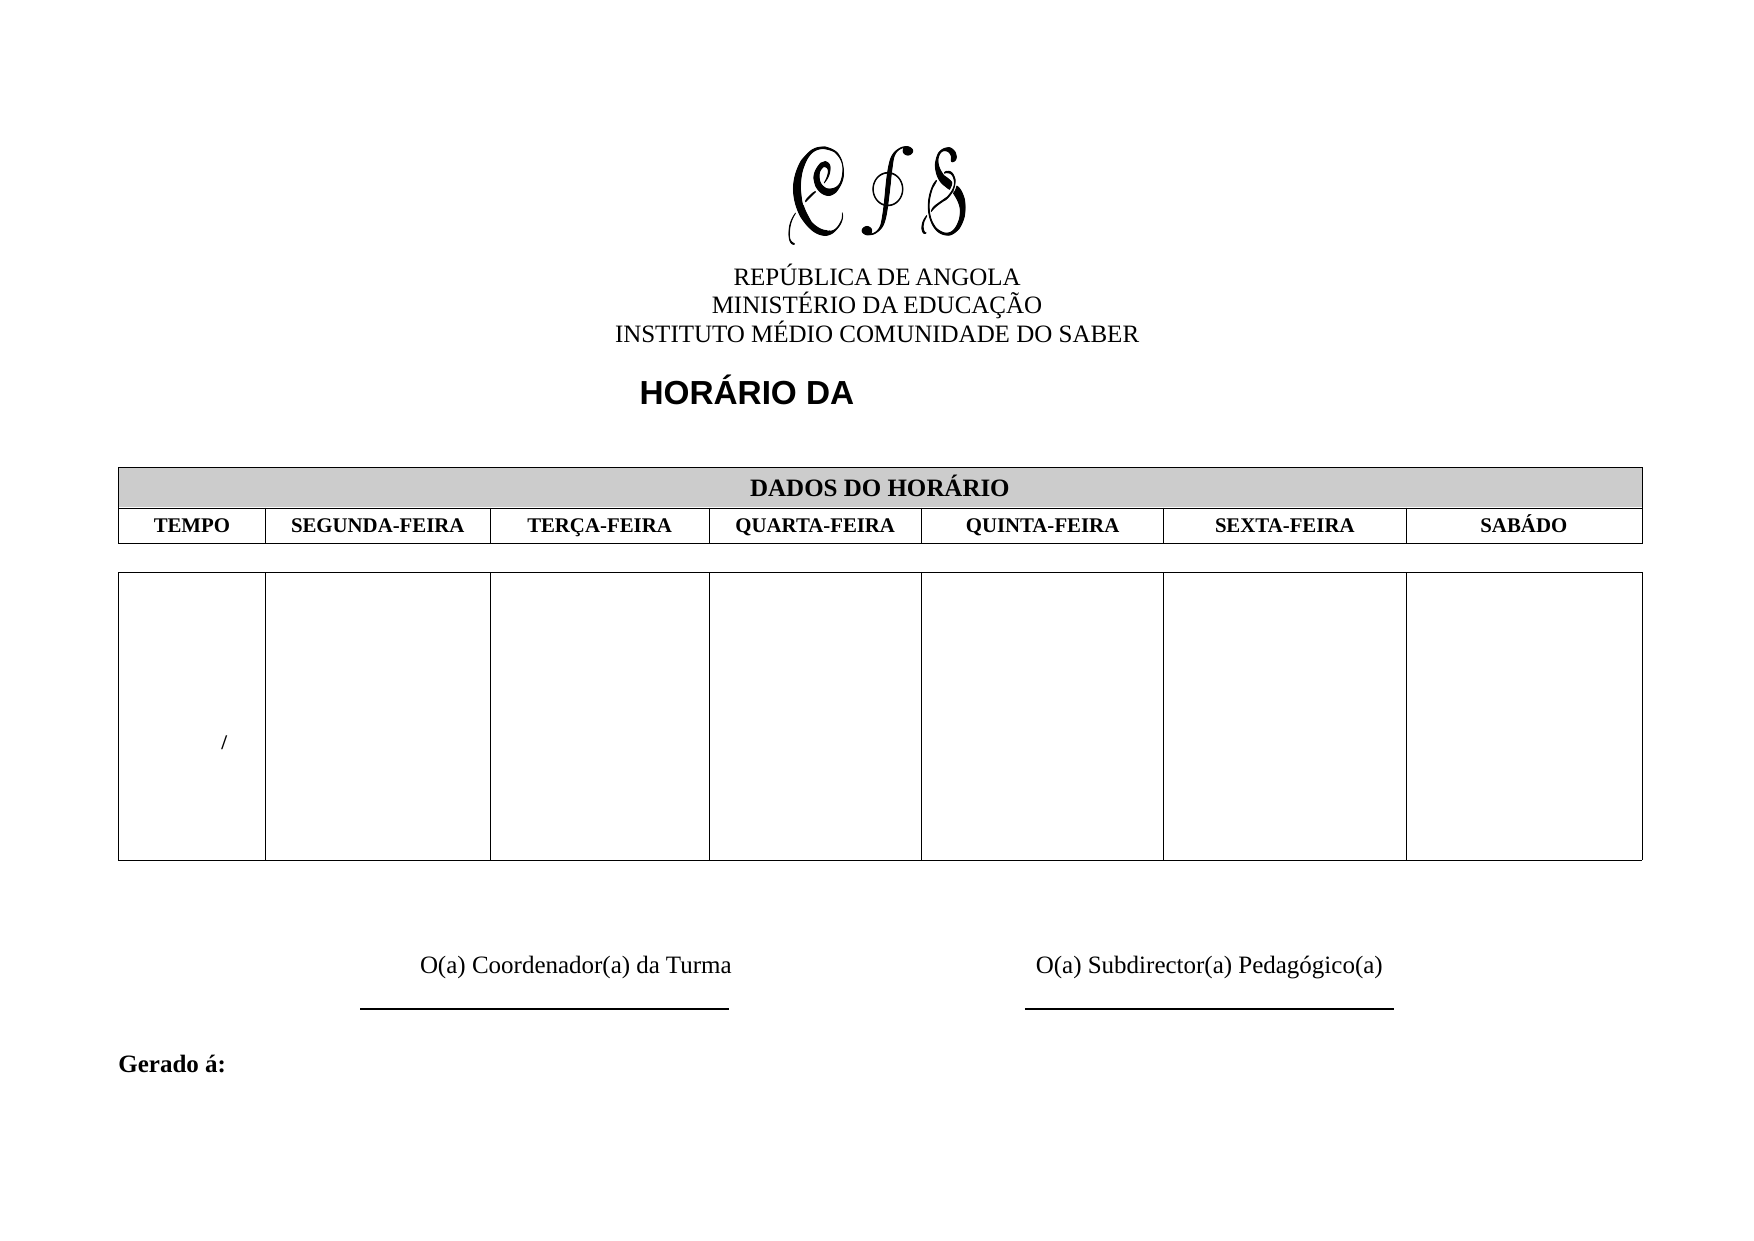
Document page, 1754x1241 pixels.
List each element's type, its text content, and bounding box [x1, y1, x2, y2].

text INSTITUTO MÉDIO COMUNIDADE DO SABER [118, 319, 1636, 348]
text <for each="classes in (classes or '')"> [118, 118, 1636, 147]
text REPÚBLICA DE ANGOLA [118, 262, 1636, 291]
text Gerado á: <create_date> <datetime.datetime.now().strftime('%H:%M:%S')> [118, 1049, 1636, 1078]
text </for> [118, 1082, 1636, 1111]
text <for each="time in (classes.classe_timerule or '')"> [118, 544, 1636, 572]
table_header SEGUNDA-FEIRA [266, 509, 490, 543]
table_header QUINTA-FEIRA [922, 509, 1163, 543]
table_header QUARTA-FEIRA [710, 509, 921, 543]
table_header SABÁDO [1407, 509, 1642, 543]
table_header <if test="time.wed"> <time.wed.discipline.name> </if> <if test="time.wed_room"> <time.wed_room.name> </if> [710, 573, 921, 860]
table_header <if test="time.sat"> <time.sat.discipline.name> </if> <if test="time.sat_room"> <time.sat_room.name> </if> [1407, 573, 1642, 860]
table_header <if test="time.thu"> <time.thu.discipline.name> </if> <if test="time.thu_room"> <time.thu_room.name> </if> [922, 573, 1163, 860]
text MINISTÉRIO DA EDUCAÇÃO [118, 291, 1636, 319]
table_header TEMPO [119, 509, 265, 543]
table_header <if test="time.mon"> <time.mon.discipline.name> </if> <if test="time.mon_room"> <time.mon_room.name> </if> [266, 573, 490, 860]
table_header TERÇA-FEIRA [491, 509, 709, 543]
text O(a) Coordenador(a) da Turma O(a) Subdirector(a) Pedagógico(a) [118, 950, 1636, 979]
picture [788, 146, 966, 245]
table_header <if test="time.tue"> <time.tue.discipline.name> </if> <if test="time.tue_room"> <time.tue_room.name> </if> [491, 573, 709, 860]
table_header SEXTA-FEIRA [1164, 509, 1406, 543]
text </for> [118, 861, 1636, 888]
subtitle HORÁRIO DA <classes.name> [118, 373, 1636, 412]
table_header <time.lesson_time> <time.start_lesson.strftime('%H:%M')>/<time.end_lesson.strftime('%H:%M')> [119, 573, 265, 860]
table_header DADOS DO HORÁRIO [119, 468, 1642, 507]
table_header <if test="time.fri"> <time.fri.discipline.name> </if> <if test="time.fri_room"> <time.fri_room.name> </if> [1164, 573, 1406, 860]
